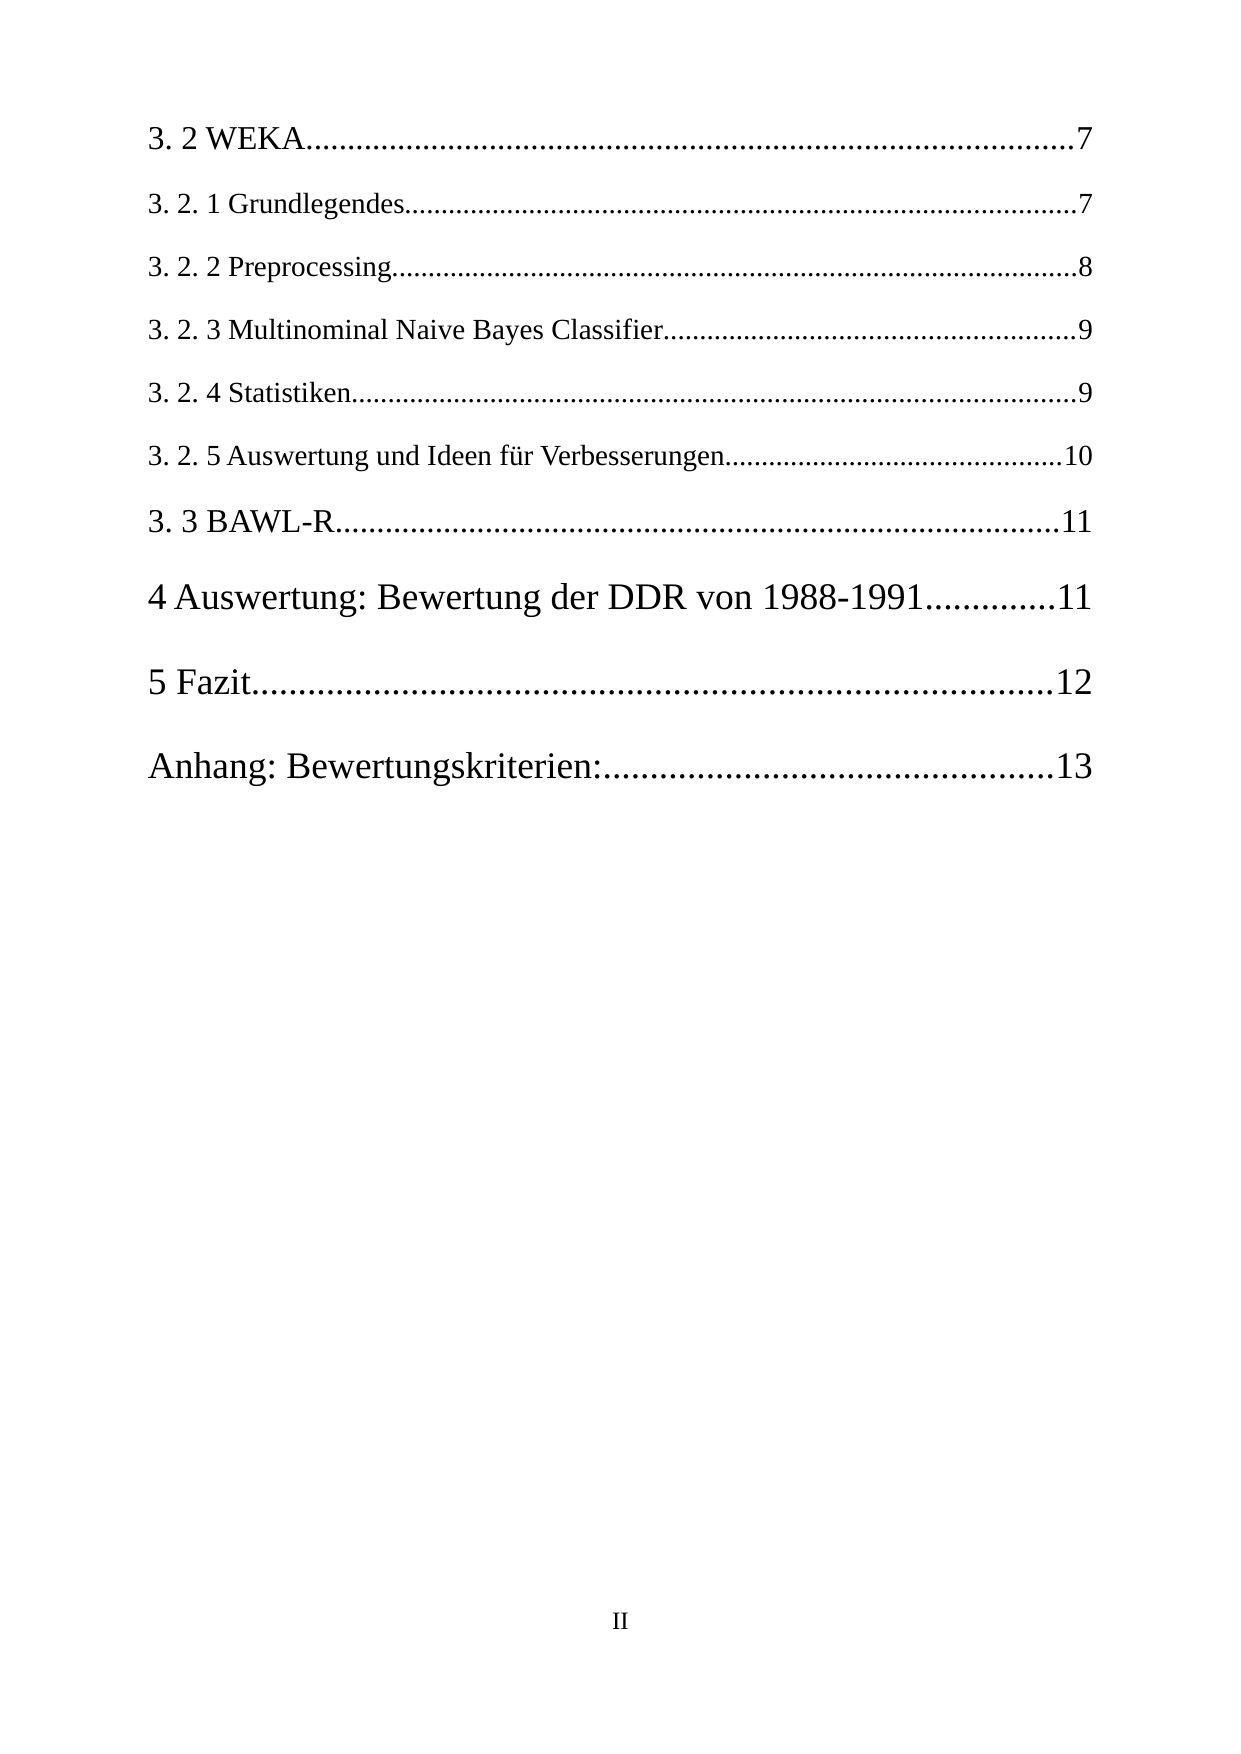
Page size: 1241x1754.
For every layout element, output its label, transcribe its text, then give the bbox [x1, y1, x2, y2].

text 3. 2. 3 Multinominal Naive Bayes Classifier 9 [148, 312, 1093, 346]
text 3. 2. 5 Auswertung und Ideen für Verbesserungen 10 [148, 438, 1093, 472]
text Anhang: Bewertungskriterien: 13 [148, 744, 1093, 787]
text 3. 2 WEKA 7 [148, 118, 1093, 156]
text 4 Auswertung: Bewertung der DDR von 1988-1991 11 [148, 575, 1093, 618]
text 3. 2. 1 Grundlegendes 7 [148, 186, 1093, 219]
text 5 Fazit 12 [148, 659, 1093, 702]
text 3. 2. 2 Preprocessing 8 [148, 249, 1093, 282]
text 3. 2. 4 Statistiken 9 [148, 375, 1093, 408]
text 3. 3 BAWL-R 11 [148, 501, 1093, 539]
